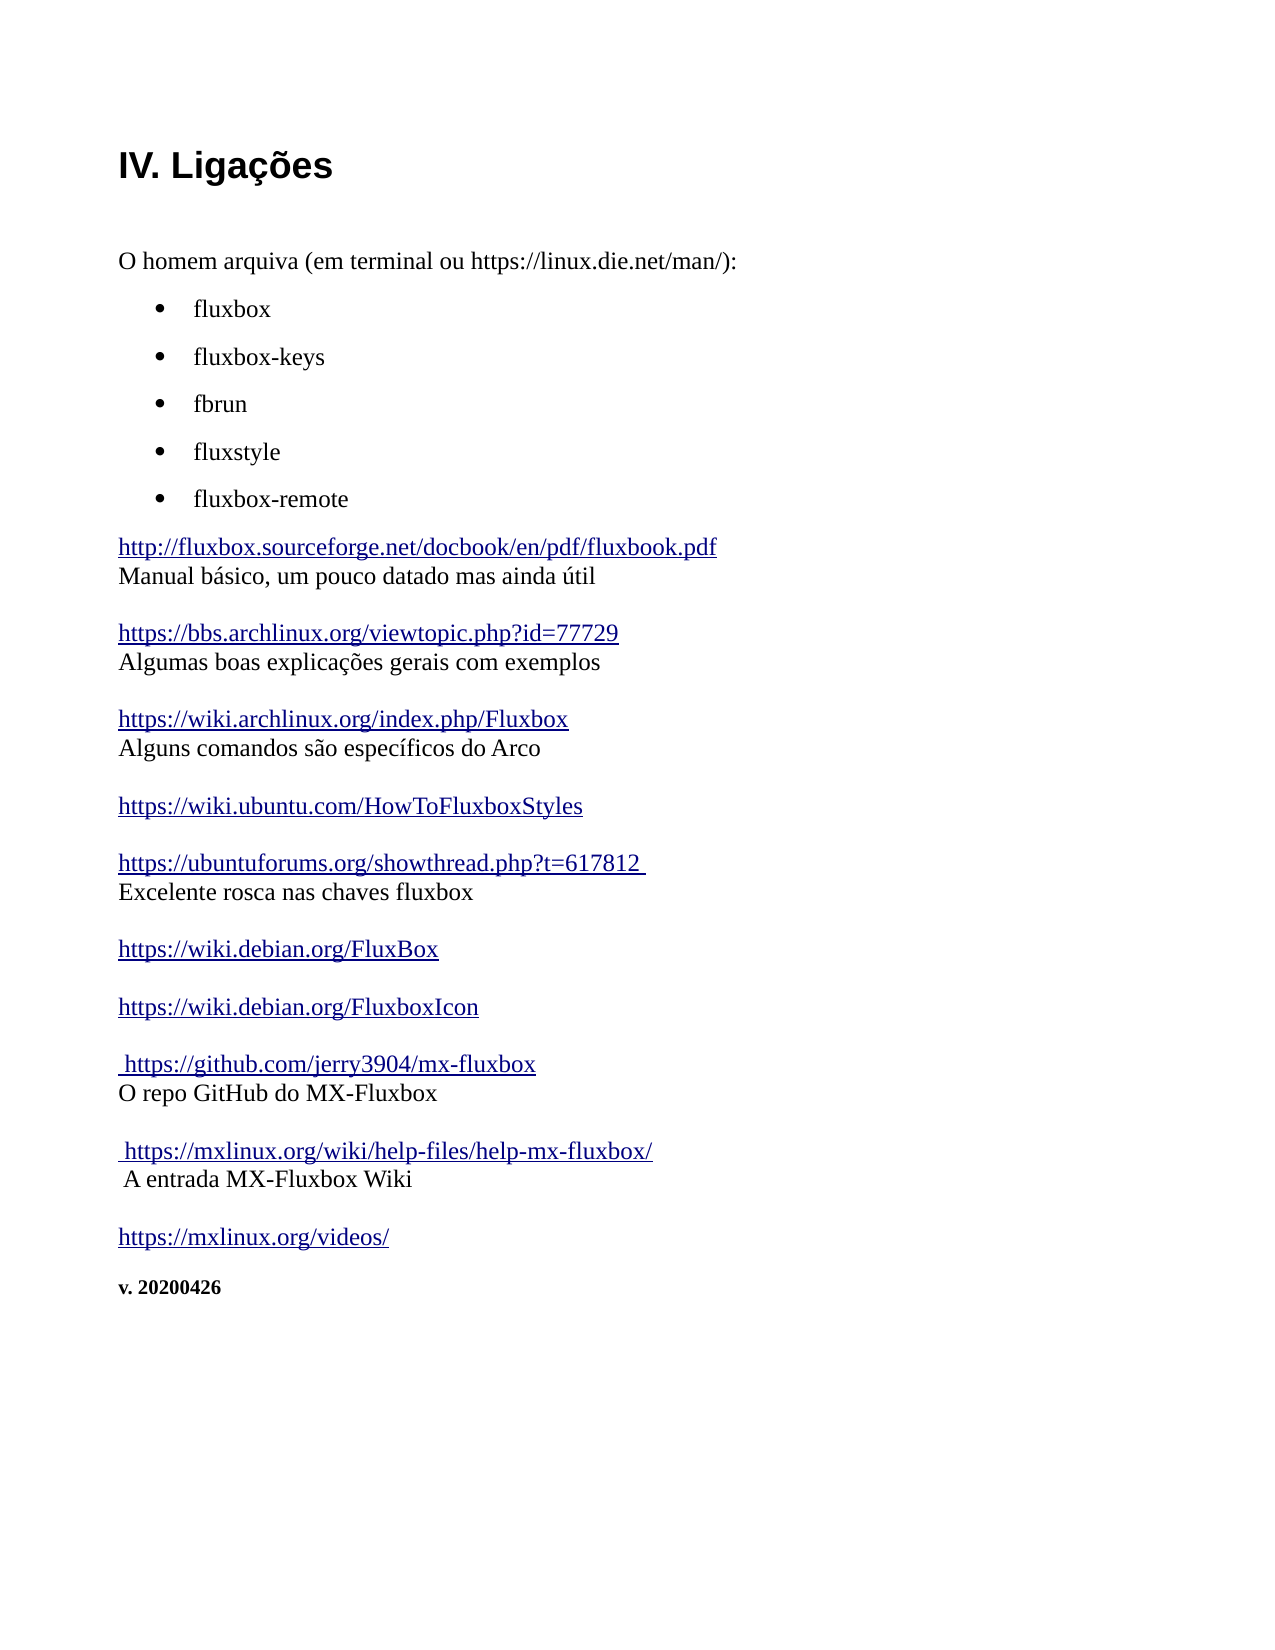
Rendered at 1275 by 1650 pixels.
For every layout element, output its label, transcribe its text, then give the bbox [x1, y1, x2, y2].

text https://wiki.debian.org/FluxBox [118, 934, 1157, 963]
text https://wiki.debian.org/FluxboxIcon [118, 992, 1157, 1021]
text http://fluxbox.sourceforge.net/docbook/en/pdf/fluxbook.pdf [118, 532, 1157, 561]
list fluxstyle [156, 437, 1157, 466]
text O repo GitHub do MX-Fluxbox [118, 1078, 1157, 1107]
list fluxbox-remote [156, 484, 1157, 513]
text O homem arquiva (em terminal ou https://linux.die.net/man/): [118, 246, 1157, 275]
text https://mxlinux.org/videos/ [118, 1222, 1157, 1251]
text https://wiki.archlinux.org/index.php/Fluxbox [118, 704, 1157, 733]
text v. 20200426 [118, 1275, 1157, 1299]
text Algumas boas explicações gerais com exemplos [118, 647, 1157, 676]
list fluxbox [156, 294, 1157, 323]
list fbrun [156, 389, 1157, 418]
text https://github.com/jerry3904/mx-fluxbox [118, 1049, 1157, 1078]
text https://ubuntuforums.org/showthread.php?t=617812 [118, 848, 1157, 877]
text Alguns comandos são específicos do Arco [118, 733, 1157, 762]
list fluxbox-keys [156, 342, 1157, 370]
text https://bbs.archlinux.org/viewtopic.php?id=77729 [118, 618, 1157, 647]
text https://mxlinux.org/wiki/help-files/help-mx-fluxbox/ [118, 1136, 1157, 1164]
text A entrada MX-Fluxbox Wiki [118, 1164, 1157, 1193]
subtitle IV. Ligações [118, 143, 1157, 186]
text Manual básico, um pouco datado mas ainda útil [118, 561, 1157, 589]
text Excelente rosca nas chaves fluxbox [118, 877, 1157, 906]
text https://wiki.ubuntu.com/HowToFluxboxStyles [118, 791, 1157, 819]
